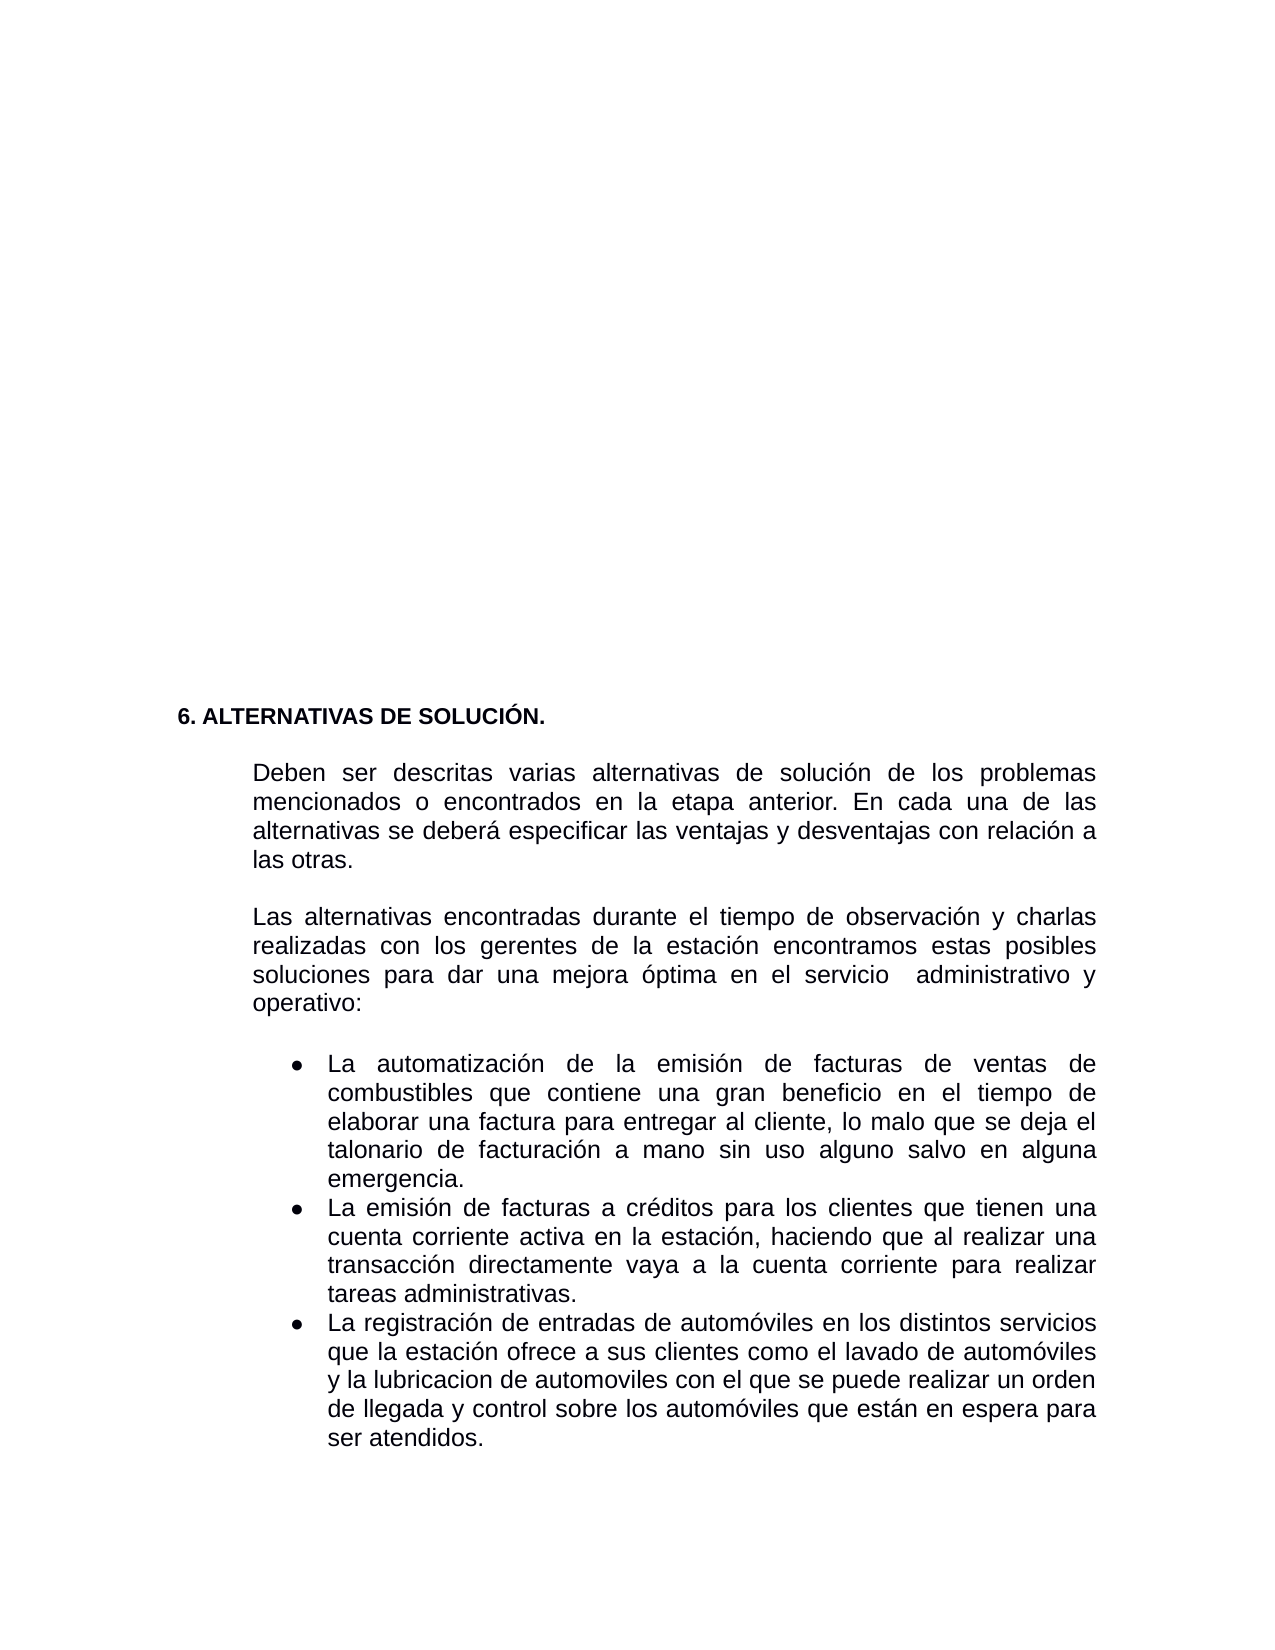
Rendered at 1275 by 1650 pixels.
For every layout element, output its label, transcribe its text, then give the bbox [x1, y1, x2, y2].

list La registración de entradas de automóviles en los distintos servicios que la estación ofrece a sus clientes como el lavado de automóviles y la lubricacion de automoviles con el que se puede realizar un orden de llegada y control sobre los automóviles que están en espera para ser atendidos. [290, 1306, 1098, 1452]
text Deben ser descritas varias alternativas de solución de los problemas mencionados o encontrados en la etapa anterior. En cada una de las alternativas se deberá especificar las ventajas y desventajas con relación a las otras. [252, 758, 1098, 873]
list La automatización de la emisión de facturas de ventas de combustibles que contiene una gran beneficio en el tiempo de elaborar una factura para entregar al cliente, lo malo que se deja el talonario de facturación a mano sin uso alguno salvo en alguna emergencia. [290, 1049, 1098, 1191]
text Las alternativas encontradas durante el tiempo de observación y charlas realizadas con los gerentes de la estación encontramos estas posibles soluciones para dar una mejora óptima en el servicio administrativo y operativo: [252, 901, 1098, 1017]
list La emisión de facturas a créditos para los clientes que tienen una cuenta corriente activa en la estación, haciendo que al realizar una transacción directamente vaya a la cuenta corriente para realizar tareas administrativas. [290, 1191, 1098, 1306]
text 6. ALTERNATIVAS DE SOLUCIÓN. [177, 703, 1098, 729]
